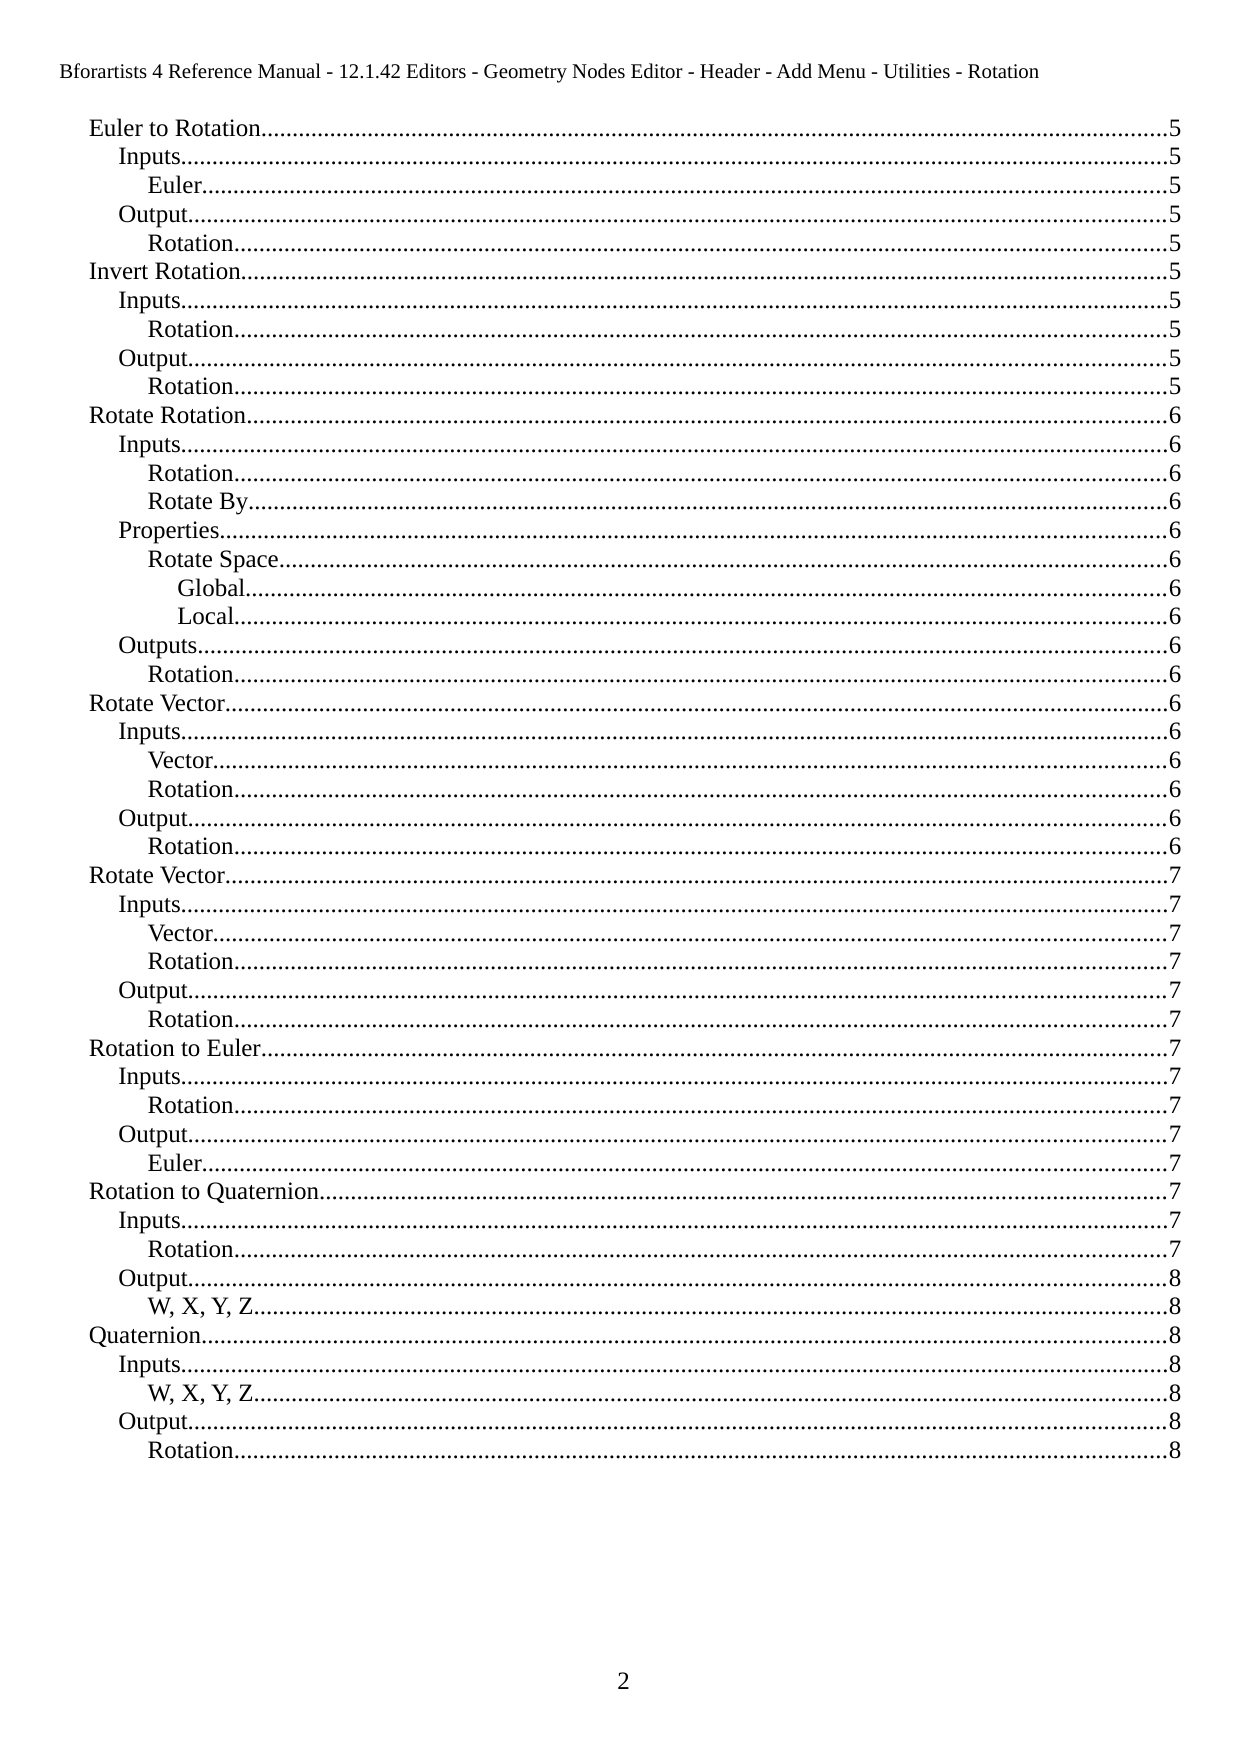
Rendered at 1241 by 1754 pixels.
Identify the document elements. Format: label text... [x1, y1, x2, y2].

text Inputs 5 [118, 285, 1181, 314]
text Rotation 7 [147, 1090, 1181, 1119]
text Output 5 [118, 343, 1181, 371]
text Invert Rotation 5 [88, 256, 1181, 285]
text Rotation 6 [147, 774, 1181, 803]
text Rotation 5 [147, 228, 1181, 256]
text Rotation 6 [147, 831, 1181, 860]
text Inputs 6 [118, 429, 1181, 458]
text Output 8 [118, 1406, 1181, 1435]
text Rotation to Euler 7 [88, 1033, 1181, 1061]
text W, X, Y, Z 8 [147, 1291, 1181, 1320]
text W, X, Y, Z 8 [147, 1378, 1181, 1406]
text Output 7 [118, 1119, 1181, 1148]
text Inputs 7 [118, 889, 1181, 918]
text Rotation 8 [147, 1435, 1181, 1464]
text Rotation to Quaternion 7 [88, 1176, 1181, 1205]
text Inputs 8 [118, 1349, 1181, 1378]
text Output 6 [118, 803, 1181, 831]
text Rotation 5 [147, 371, 1181, 400]
text Vector 6 [147, 745, 1181, 774]
text Output 7 [118, 975, 1181, 1004]
text Rotate Space 6 [147, 544, 1181, 573]
text Rotate Vector 7 [88, 860, 1181, 889]
text Inputs 7 [118, 1205, 1181, 1234]
text Outputs 6 [118, 630, 1181, 659]
text Rotation 7 [147, 946, 1181, 975]
text Inputs 5 [118, 141, 1181, 170]
text Rotate By 6 [147, 486, 1181, 515]
text Quaternion 8 [88, 1320, 1181, 1349]
text Global 6 [177, 573, 1181, 601]
text Rotate Rotation 6 [88, 400, 1181, 429]
text Rotation 6 [147, 458, 1181, 486]
text Rotation 7 [147, 1004, 1181, 1033]
text Properties 6 [118, 515, 1181, 544]
text Euler 7 [147, 1148, 1181, 1176]
text Rotation 7 [147, 1234, 1181, 1263]
text Rotate Vector 6 [88, 688, 1181, 716]
text Output 8 [118, 1263, 1181, 1291]
text Inputs 6 [118, 716, 1181, 745]
text Rotation 5 [147, 314, 1181, 343]
text Vector 7 [147, 918, 1181, 946]
text Rotation 6 [147, 659, 1181, 688]
text Local 6 [177, 601, 1181, 630]
text Output 5 [118, 199, 1181, 228]
text Euler to Rotation 5 [88, 113, 1181, 141]
text Euler 5 [147, 170, 1181, 199]
text Inputs 7 [118, 1061, 1181, 1090]
